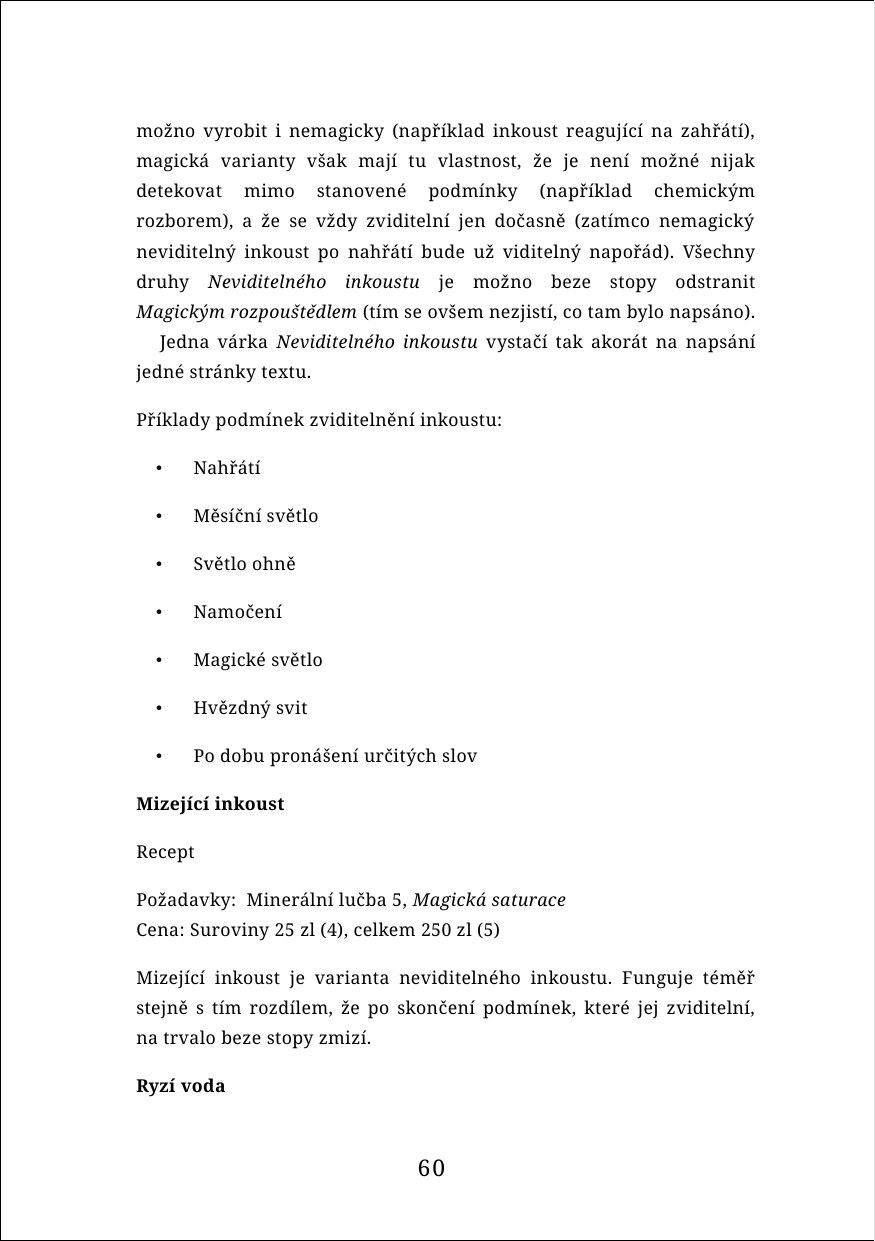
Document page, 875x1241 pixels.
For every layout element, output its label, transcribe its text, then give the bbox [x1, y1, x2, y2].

list Magické světlo [156, 647, 756, 672]
list Světlo ohně [156, 552, 756, 576]
list Hvězdný svit [156, 695, 756, 719]
list Měsíční světlo [156, 504, 756, 528]
list Po dobu pronášení určitých slov [156, 743, 756, 767]
text Příklady podmínek zviditelnění inkoustu: [136, 408, 756, 432]
text Ryzí voda [136, 1073, 756, 1098]
list Nahřátí [156, 456, 756, 480]
text Recept [136, 839, 756, 863]
text Mizející inkoust [136, 791, 756, 815]
text možno vyrobit i nemagicky (například inkoust reagující na zahřátí), magická varianty však mají tu vlastnost, že je není možné nijak detekovat mimo stanovené podmínky (například chemickým rozborem), a že se vždy zviditelní jen dočasně (zatímco nemagický neviditelný inkoust po nahřátí bude už viditelný napořád). Všechny druhy Neviditelného inkoustu je možno beze stopy odstranit Magickým rozpouštědlem (tím se ovšem nezjistí, co tam bylo napsáno). Jedna várka Neviditelného inkoustu vystačí tak akorát na napsání jedné stránky textu. [136, 118, 756, 384]
list Namočení [156, 599, 756, 624]
text Mizející inkoust je varianta neviditelného inkoustu. Funguje téměř stejně s tím rozdílem, že po skončení podmínek, které jej zviditelní, na trvalo beze stopy zmizí. [136, 965, 756, 1050]
text Požadavky: Minerální lučba 5, Magická saturace Cena: Suroviny 25 zl (4), celkem 250 zl (5) [136, 887, 756, 941]
